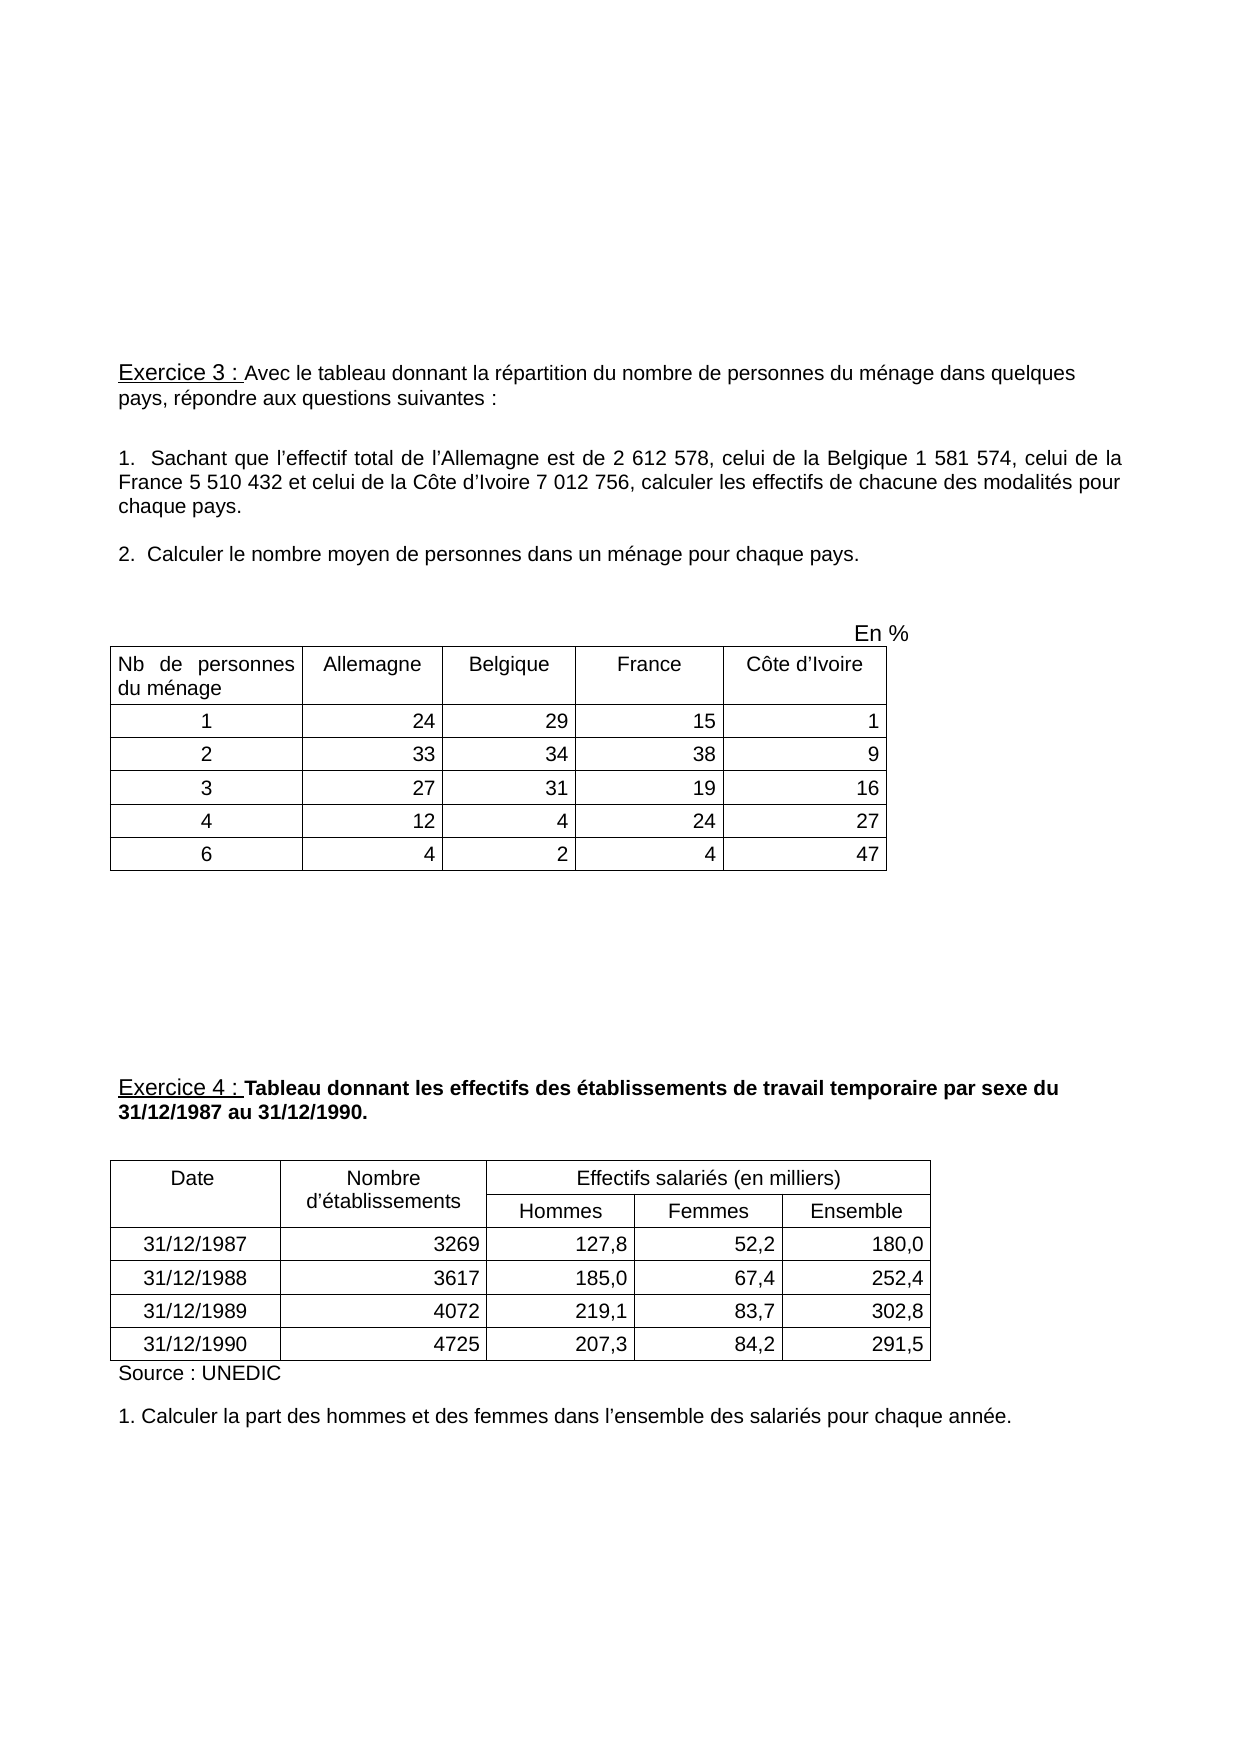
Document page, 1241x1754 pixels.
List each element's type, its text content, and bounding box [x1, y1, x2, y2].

table_header Effectifs salariés (en milliers) [487, 1161, 930, 1193]
table_cell 9 [724, 738, 886, 770]
table_cell 24 [576, 805, 723, 837]
table_cell 31/12/1987 [111, 1228, 280, 1260]
table_cell Hommes [487, 1195, 634, 1227]
table_cell 84,2 [635, 1328, 782, 1360]
subtitle Exercice 4 : Tableau donnant les effectifs des établissements de travail temporaire par sexe du 31/12/1987 au 31/12/1990. [118, 1073, 1122, 1124]
subtitle Exercice 3 : Avec le tableau donnant la répartition du nombre de personnes du ménage dans quelques pays, répondre aux questions suivantes : [118, 359, 1122, 409]
table_cell 4 [111, 805, 302, 837]
table_cell 27 [303, 771, 442, 803]
table_cell 180,0 [783, 1228, 930, 1260]
text Source : UNEDIC [118, 1361, 1122, 1385]
table_cell 27 [724, 805, 886, 837]
table_header Nombre d’établissements [281, 1161, 486, 1227]
table_cell 31/12/1988 [111, 1261, 280, 1293]
table_cell Ensemble [783, 1195, 930, 1227]
table_cell 219,1 [487, 1295, 634, 1327]
table_cell 4 [443, 805, 575, 837]
text 2. Calculer le nombre moyen de personnes dans un ménage pour chaque pays. [118, 542, 1122, 566]
table_cell 4725 [281, 1328, 486, 1360]
table_cell 67,4 [635, 1261, 782, 1293]
table_cell 1 [724, 705, 886, 737]
table_cell 2 [443, 838, 575, 870]
table_cell 31/12/1989 [111, 1295, 280, 1327]
table_cell 4 [576, 838, 723, 870]
table_cell 3617 [281, 1261, 486, 1293]
table_cell 127,8 [487, 1228, 634, 1260]
table_cell 16 [724, 771, 886, 803]
table_cell 47 [724, 838, 886, 870]
table_cell 2 [111, 738, 302, 770]
table_cell 29 [443, 705, 575, 737]
table_header Allemagne [303, 647, 442, 703]
text 1. Sachant que l’effectif total de l’Allemagne est de 2 612 578, celui de la Belgique 1 581 574, celui de la France 5 510 432 et celui de la Côte d’Ivoire 7 012 756, calculer les effectifs de chacune des modalités pour chaque pays. [118, 446, 1122, 518]
table_header Nb de personnes du ménage [111, 647, 302, 703]
table_header France [576, 647, 723, 703]
table_header Côte d’Ivoire [724, 647, 886, 703]
table_cell 24 [303, 705, 442, 737]
table_cell 4 [303, 838, 442, 870]
table_cell 6 [111, 838, 302, 870]
table_cell Femmes [635, 1195, 782, 1227]
table_cell 207,3 [487, 1328, 634, 1360]
table_cell 185,0 [487, 1261, 634, 1293]
table_cell 3269 [281, 1228, 486, 1260]
table_cell 31/12/1990 [111, 1328, 280, 1360]
table_header Belgique [443, 647, 575, 703]
table_cell 38 [576, 738, 723, 770]
table_cell 19 [576, 771, 723, 803]
table_cell 12 [303, 805, 442, 837]
text 1. Calculer la part des hommes et des femmes dans l’ensemble des salariés pour chaque année. [118, 1404, 1122, 1428]
table_cell 302,8 [783, 1295, 930, 1327]
table_cell 1 [111, 705, 302, 737]
table_cell 34 [443, 738, 575, 770]
table_cell 15 [576, 705, 723, 737]
table_cell 252,4 [783, 1261, 930, 1293]
table_cell 83,7 [635, 1295, 782, 1327]
table_cell 33 [303, 738, 442, 770]
table_cell 52,2 [635, 1228, 782, 1260]
table_cell 31 [443, 771, 575, 803]
table_cell 4072 [281, 1295, 486, 1327]
text En % [118, 620, 1122, 646]
table_cell 291,5 [783, 1328, 930, 1360]
table_header Date [111, 1161, 280, 1227]
table_cell 3 [111, 771, 302, 803]
